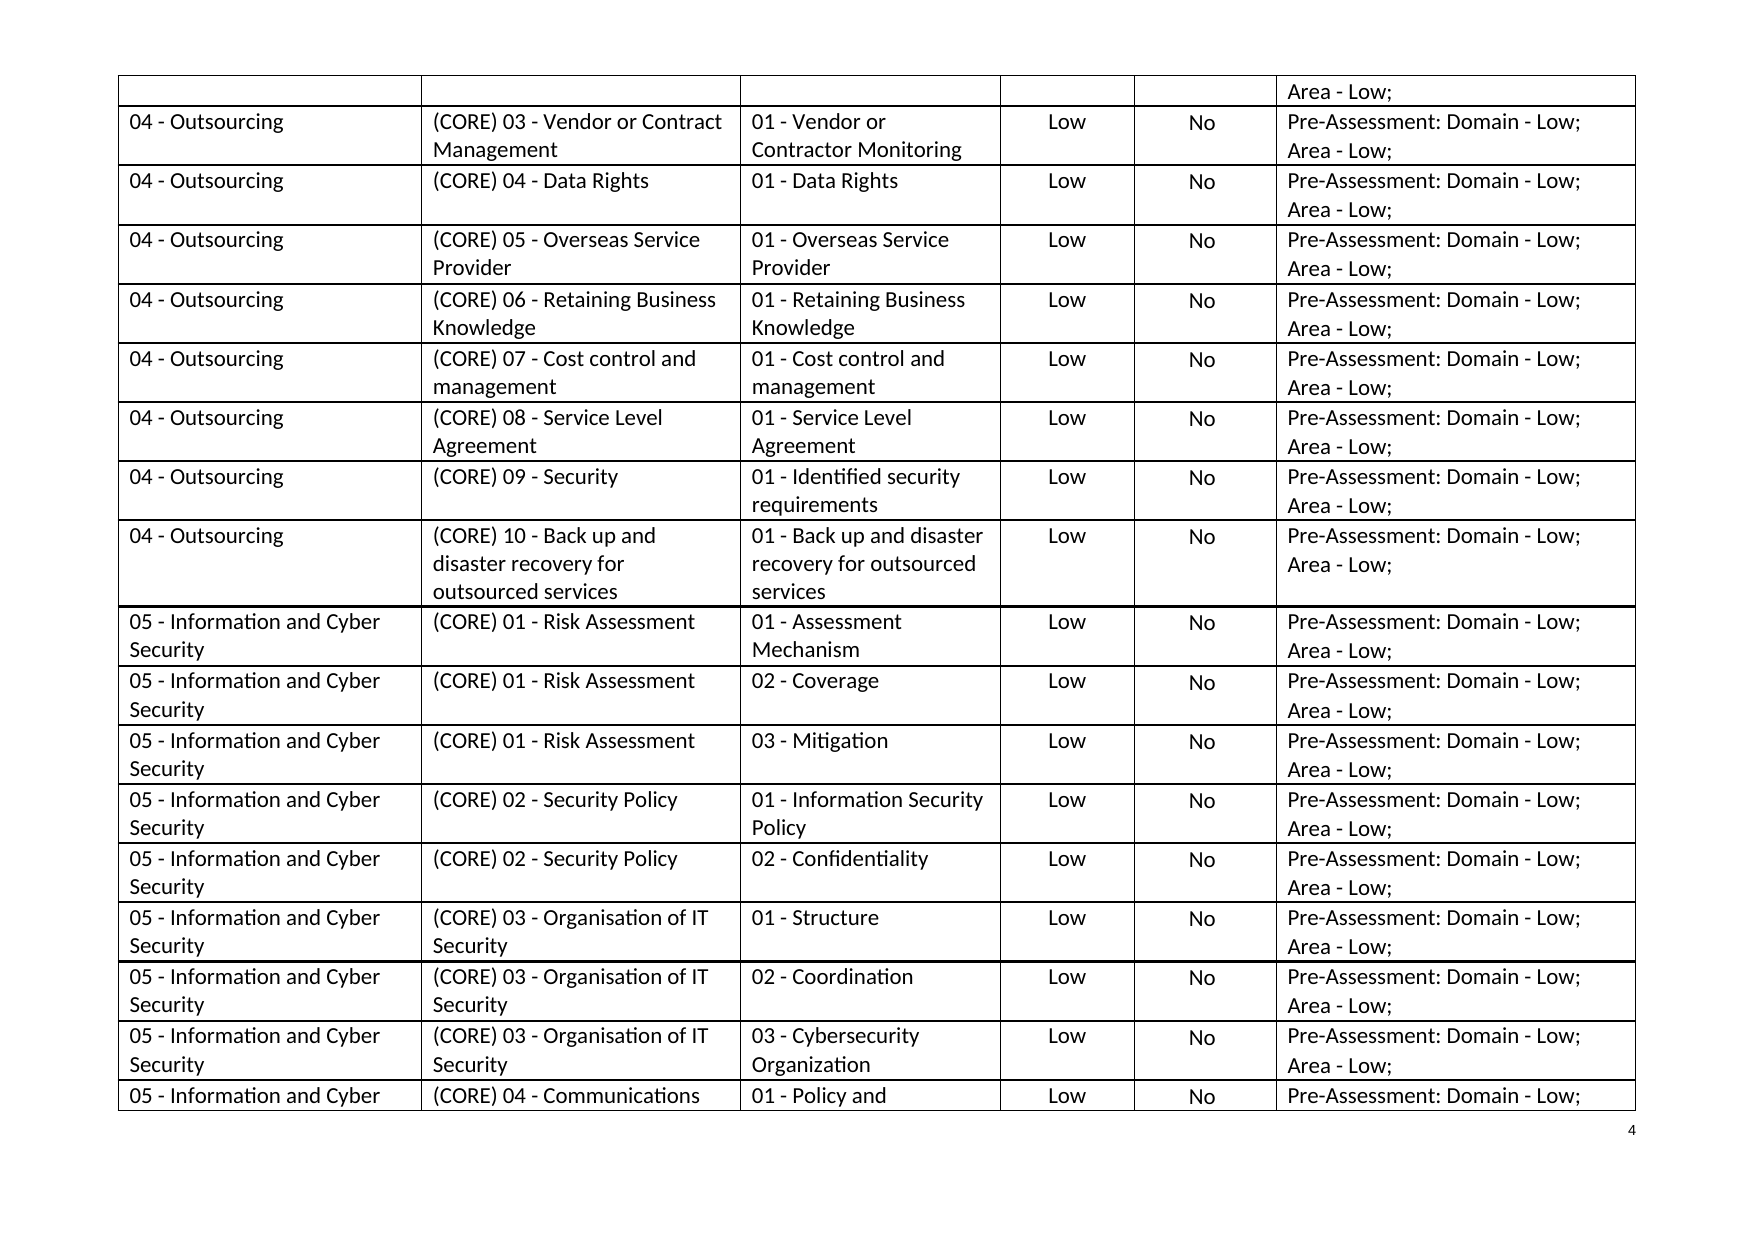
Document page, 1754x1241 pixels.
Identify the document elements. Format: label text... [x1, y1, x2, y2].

table_header (CORE) 03 - Organisation of IT Security [422, 963, 740, 1019]
table_header Area - Low; [1277, 76, 1635, 105]
table_header No [1135, 963, 1276, 1019]
table_header Pre-Assessment: Domain - Low; [1277, 1081, 1635, 1110]
table_header No [1135, 403, 1276, 460]
table_header Pre-Assessment: Domain - Low; Area - Low; [1277, 608, 1635, 664]
table_header Pre-Assessment: Domain - Low; Area - Low; [1277, 667, 1635, 724]
table_header (CORE) 02 - Security Policy [422, 844, 740, 901]
table_header 04 - Outsourcing [119, 166, 421, 223]
table_header Pre-Assessment: Domain - Low; Area - Low; [1277, 166, 1635, 223]
table_header Pre-Assessment: Domain - Low; Area - Low; [1277, 963, 1635, 1019]
table_header 04 - Outsourcing [119, 107, 421, 164]
table_header Low [1001, 1081, 1134, 1110]
table_header Low [1001, 521, 1134, 605]
table_header Low [1001, 844, 1134, 901]
table_header (CORE) 04 - Data Rights [422, 166, 740, 223]
table_header Low [1001, 667, 1134, 724]
table_header 01 - Cost control and management [741, 344, 1000, 401]
table_header Low [1001, 1022, 1134, 1079]
table_header No [1135, 462, 1276, 519]
table_header (CORE) 03 - Organisation of IT Security [422, 1022, 740, 1079]
table_header [422, 76, 740, 105]
table_header Pre-Assessment: Domain - Low; Area - Low; [1277, 107, 1635, 164]
table_header Pre-Assessment: Domain - Low; Area - Low; [1277, 726, 1635, 783]
table_header 05 - Information and Cyber Security [119, 667, 421, 724]
table_header 01 - Policy and [741, 1081, 1000, 1110]
table_header 05 - Information and Cyber [119, 1081, 421, 1110]
table_header No [1135, 903, 1276, 960]
table_header Low [1001, 903, 1134, 960]
table_header 01 - Retaining Business Knowledge [741, 285, 1000, 342]
table_header 01 - Back up and disaster recovery for outsourced services [741, 521, 1000, 605]
table_header 01 - Overseas Service Provider [741, 226, 1000, 283]
table_header (CORE) 04 - Communications [422, 1081, 740, 1110]
table_header Low [1001, 403, 1134, 460]
table_header Pre-Assessment: Domain - Low; Area - Low; [1277, 226, 1635, 283]
table_header No [1135, 226, 1276, 283]
table_header 02 - Coordination [741, 963, 1000, 1019]
table_header (CORE) 08 - Service Level Agreement [422, 403, 740, 460]
table_header No [1135, 608, 1276, 664]
table_header (CORE) 01 - Risk Assessment [422, 667, 740, 724]
table_header 03 - Mitigation [741, 726, 1000, 783]
table_header No [1135, 844, 1276, 901]
table_header Low [1001, 726, 1134, 783]
table_header 01 - Service Level Agreement [741, 403, 1000, 460]
table_header 05 - Information and Cyber Security [119, 785, 421, 842]
table_header 01 - Identified security requirements [741, 462, 1000, 519]
table_header No [1135, 107, 1276, 164]
table_header 01 - Data Rights [741, 166, 1000, 223]
table_header Pre-Assessment: Domain - Low; Area - Low; [1277, 844, 1635, 901]
table_header (CORE) 01 - Risk Assessment [422, 608, 740, 664]
table_header Low [1001, 285, 1134, 342]
table_header Pre-Assessment: Domain - Low; Area - Low; [1277, 344, 1635, 401]
table_header (CORE) 03 - Organisation of IT Security [422, 903, 740, 960]
table_header No [1135, 344, 1276, 401]
table_header (CORE) 09 - Security [422, 462, 740, 519]
table_header Low [1001, 963, 1134, 1019]
table_header Low [1001, 462, 1134, 519]
table_header (CORE) 06 - Retaining Business Knowledge [422, 285, 740, 342]
table_header Low [1001, 226, 1134, 283]
table_header 04 - Outsourcing [119, 344, 421, 401]
table_header 04 - Outsourcing [119, 285, 421, 342]
table_header 02 - Confidentiality [741, 844, 1000, 901]
table_header No [1135, 726, 1276, 783]
table_header 01 - Vendor or Contractor Monitoring [741, 107, 1000, 164]
table_header Low [1001, 785, 1134, 842]
table_header Pre-Assessment: Domain - Low; Area - Low; [1277, 285, 1635, 342]
table_header No [1135, 1081, 1276, 1110]
table_header 01 - Information Security Policy [741, 785, 1000, 842]
table_header 05 - Information and Cyber Security [119, 726, 421, 783]
table_header No [1135, 166, 1276, 223]
table_header [119, 76, 421, 105]
table_header (CORE) 01 - Risk Assessment [422, 726, 740, 783]
table_header (CORE) 10 - Back up and disaster recovery for outsourced services [422, 521, 740, 605]
table_header Pre-Assessment: Domain - Low; Area - Low; [1277, 903, 1635, 960]
table_header 05 - Information and Cyber Security [119, 844, 421, 901]
table_header 05 - Information and Cyber Security [119, 1022, 421, 1079]
table_header 05 - Information and Cyber Security [119, 608, 421, 664]
table_header (CORE) 05 - Overseas Service Provider [422, 226, 740, 283]
table_header 02 - Coverage [741, 667, 1000, 724]
table_header 04 - Outsourcing [119, 521, 421, 605]
table_header No [1135, 521, 1276, 605]
table_header Pre-Assessment: Domain - Low; Area - Low; [1277, 785, 1635, 842]
table_header [741, 76, 1000, 105]
table_header No [1135, 285, 1276, 342]
table_header 01 - Structure [741, 903, 1000, 960]
table_header (CORE) 03 - Vendor or Contract Management [422, 107, 740, 164]
table_header No [1135, 667, 1276, 724]
table_header Low [1001, 107, 1134, 164]
table_header Pre-Assessment: Domain - Low; Area - Low; [1277, 403, 1635, 460]
table_header 04 - Outsourcing [119, 403, 421, 460]
table_header [1135, 76, 1276, 105]
table_header Low [1001, 344, 1134, 401]
table_header Low [1001, 166, 1134, 223]
table_header Pre-Assessment: Domain - Low; Area - Low; [1277, 521, 1635, 605]
table_header [1001, 76, 1134, 105]
table_header No [1135, 1022, 1276, 1079]
table_header 03 - Cybersecurity Organization [741, 1022, 1000, 1079]
table_header (CORE) 07 - Cost control and management [422, 344, 740, 401]
table_header 05 - Information and Cyber Security [119, 963, 421, 1019]
table_header 04 - Outsourcing [119, 462, 421, 519]
table_header Pre-Assessment: Domain - Low; Area - Low; [1277, 1022, 1635, 1079]
table_header 01 - Assessment Mechanism [741, 608, 1000, 664]
table_header 05 - Information and Cyber Security [119, 903, 421, 960]
table_header Pre-Assessment: Domain - Low; Area - Low; [1277, 462, 1635, 519]
table_header Low [1001, 608, 1134, 664]
table_header No [1135, 785, 1276, 842]
table_header (CORE) 02 - Security Policy [422, 785, 740, 842]
table_header 04 - Outsourcing [119, 226, 421, 283]
